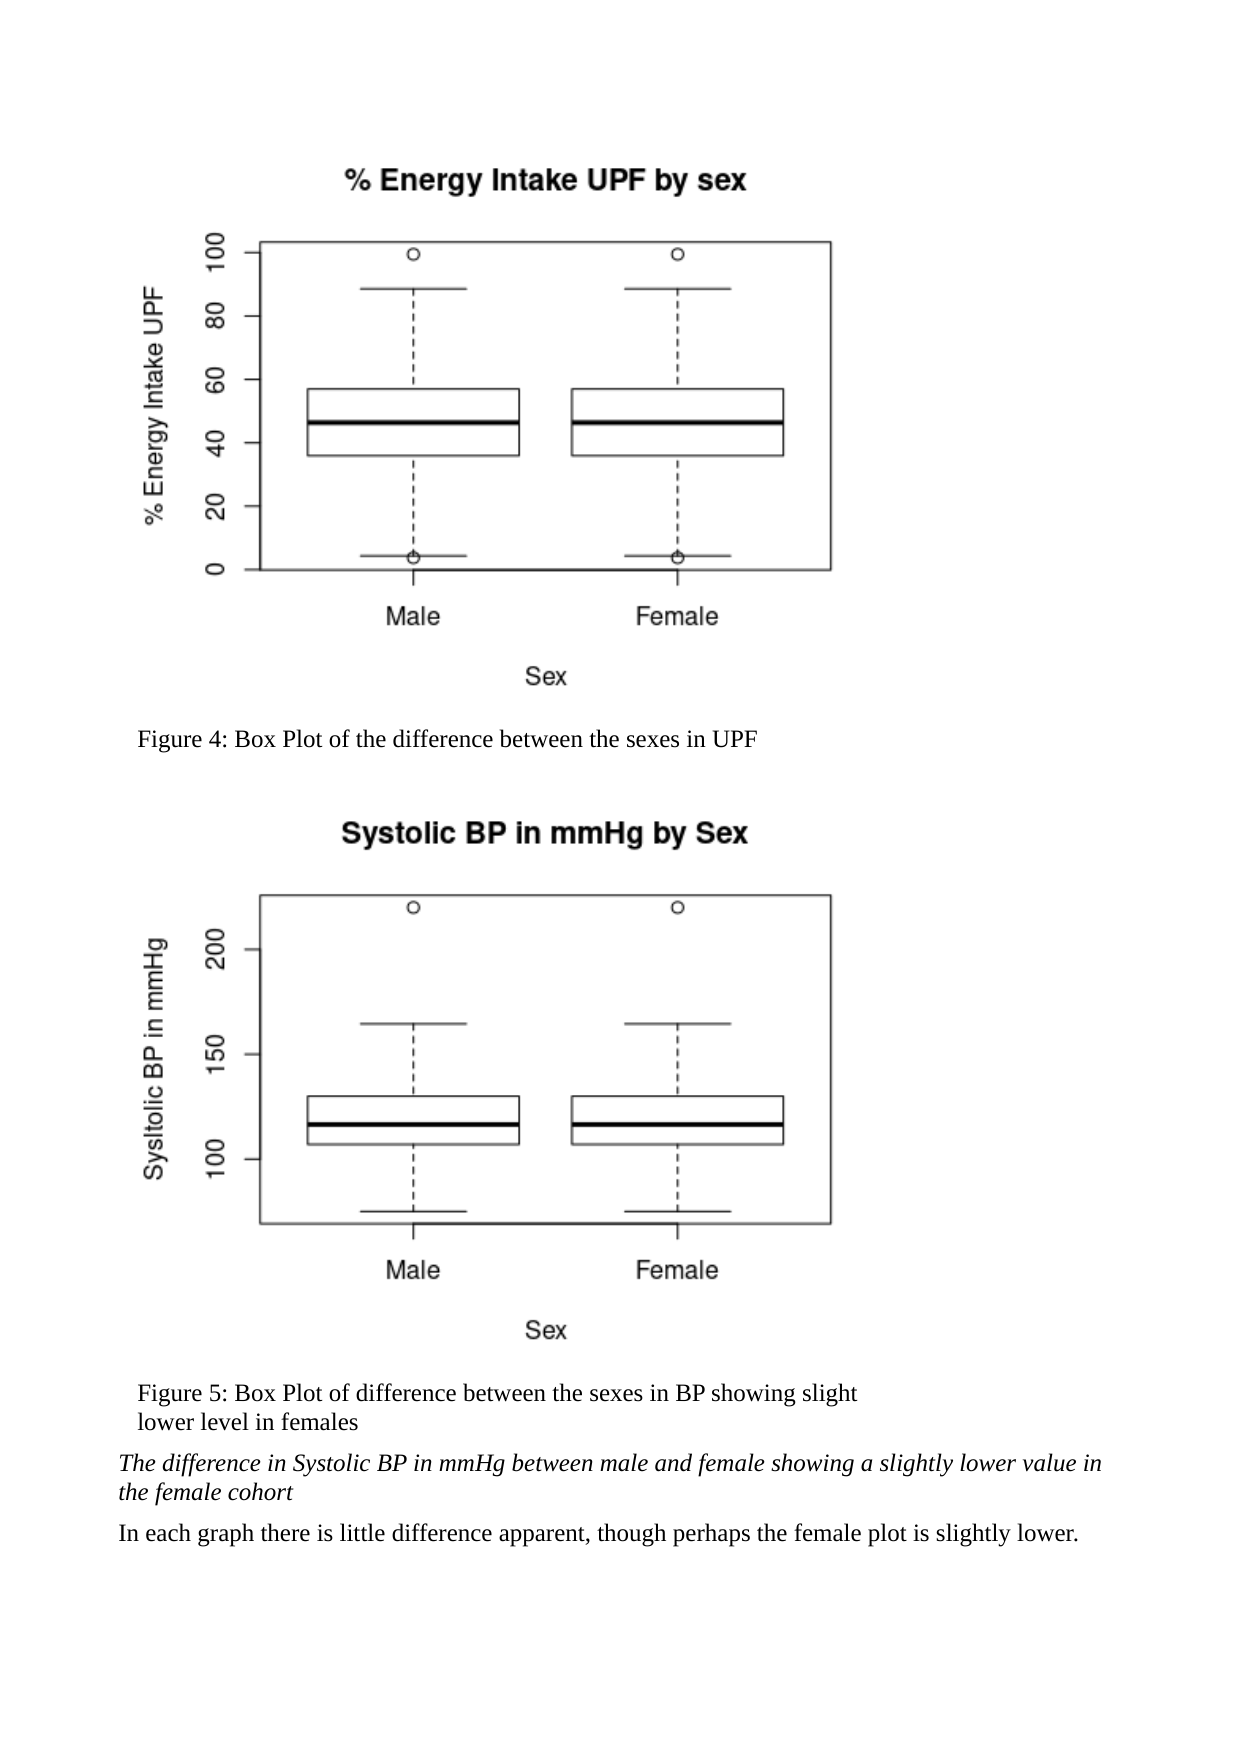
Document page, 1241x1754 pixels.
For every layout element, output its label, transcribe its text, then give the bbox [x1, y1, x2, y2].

text Figure 5: Box Plot of difference between the sexes in BP showing slight lower level in females [137, 1379, 895, 1436]
picture [137, 118, 895, 725]
text In each graph there is little difference apparent, though perhaps the female plot is slightly lower. [118, 1518, 1122, 1547]
text The difference in Systolic BP in mmHg between male and female showing a slightly lower value in the female cohort [118, 1448, 1122, 1506]
picture [137, 772, 895, 1379]
text Figure 4: Box Plot of the difference between the sexes in UPF [137, 725, 895, 753]
